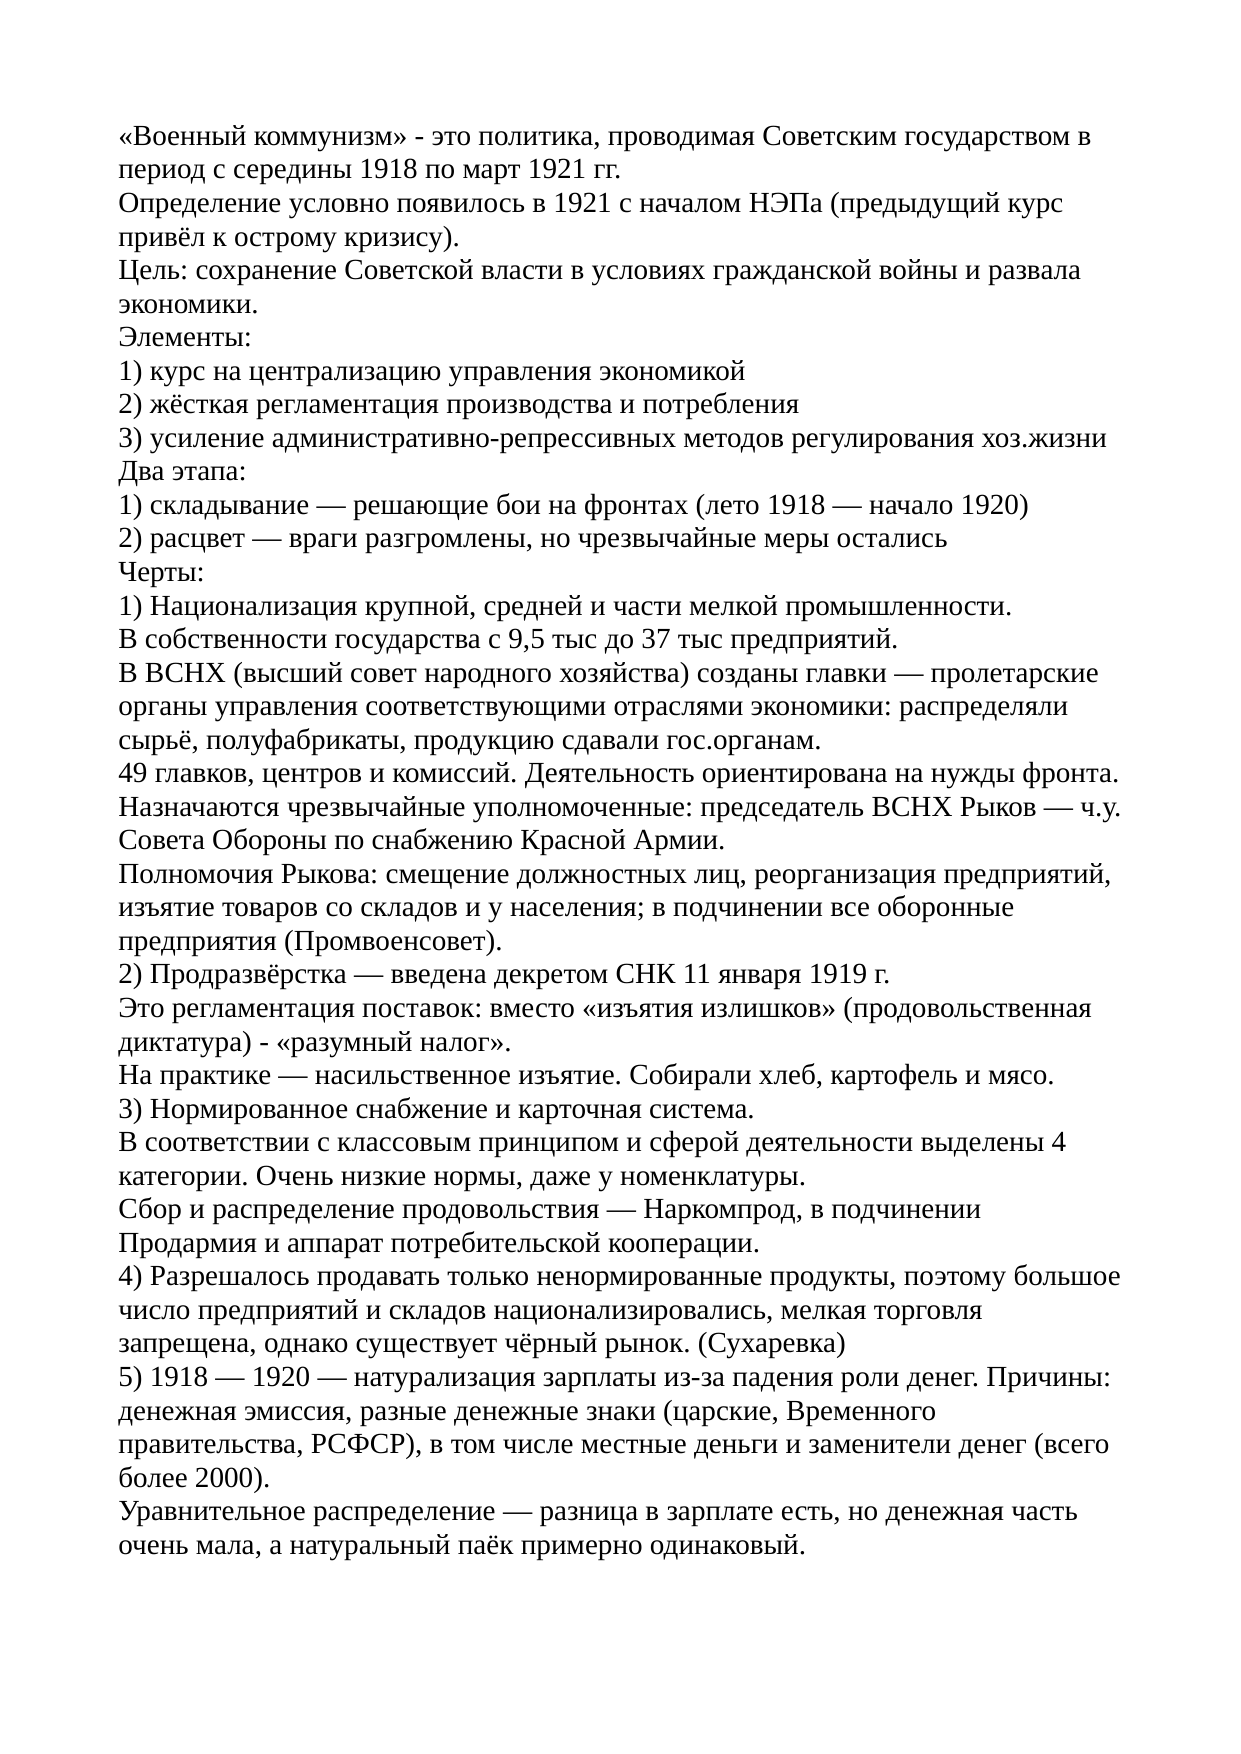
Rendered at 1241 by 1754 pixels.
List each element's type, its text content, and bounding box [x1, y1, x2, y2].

text Сбор и распределение продовольствия — Наркомпрод, в подчинении Продармия и аппарат потребительской кооперации. [118, 1191, 1122, 1258]
text 2) Продразвёрстка — введена декретом СНК 11 января 1919 г. [118, 957, 1122, 990]
text На практике — насильственное изъятие. Собирали хлеб, картофель и мясо. [118, 1057, 1122, 1091]
text 1) Национализация крупной, средней и части мелкой промышленности. [118, 588, 1122, 621]
text 5) 1918 — 1920 — натурализация зарплаты из-за падения роли денег. Причины: денежная эмиссия, разные денежные знаки (царские, Временного правительства, РСФСР), в том числе местные деньги и заменители денег (всего более 2000). [118, 1359, 1122, 1493]
text 1) курс на централизацию управления экономикой [118, 353, 1122, 386]
text 2) расцвет — враги разгромлены, но чрезвычайные меры остались [118, 521, 1122, 554]
text Черты: [118, 554, 1122, 588]
text Это регламентация поставок: вместо «изъятия излишков» (продовольственная диктатура) - «разумный налог». [118, 990, 1122, 1057]
text 1) складывание — решающие бои на фронтах (лето 1918 — начало 1920) [118, 487, 1122, 521]
text «Военный коммунизм» - это политика, проводимая Советским государством в период с середины 1918 по март 1921 гг. [118, 118, 1122, 185]
text Цель: сохранение Советской власти в условиях гражданской войны и развала экономики. [118, 252, 1122, 319]
text Два этапа: [118, 453, 1122, 487]
text Элементы: [118, 319, 1122, 353]
text 3) Нормированное снабжение и карточная система. [118, 1091, 1122, 1124]
text Уравнительное распределение — разница в зарплате есть, но денежная часть очень мала, а натуральный паёк примерно одинаковый. [118, 1493, 1122, 1560]
text 49 главков, центров и комиссий. Деятельность ориентирована на нужды фронта. [118, 755, 1122, 789]
text Полномочия Рыкова: смещение должностных лиц, реорганизация предприятий, изъятие товаров со складов и у населения; в подчинении все оборонные предприятия (Промвоенсовет). [118, 856, 1122, 957]
text Определение условно появилось в 1921 с началом НЭПа (предыдущий курс привёл к острому кризису). [118, 185, 1122, 252]
text В ВСНХ (высший совет народного хозяйства) созданы главки — пролетарские органы управления соответствующими отраслями экономики: распределяли сырьё, полуфабрикаты, продукцию сдавали гос.органам. [118, 655, 1122, 755]
text В соответствии с классовым принципом и сферой деятельности выделены 4 категории. Очень низкие нормы, даже у номенклатуры. [118, 1124, 1122, 1191]
text В собственности государства с 9,5 тыс до 37 тыс предприятий. [118, 621, 1122, 655]
text 3) усиление административно-репрессивных методов регулирования хоз.жизни [118, 420, 1122, 453]
text Назначаются чрезвычайные уполномоченные: председатель ВСНХ Рыков — ч.у. Совета Обороны по снабжению Красной Армии. [118, 789, 1122, 856]
text 2) жёсткая регламентация производства и потребления [118, 386, 1122, 420]
text 4) Разрешалось продавать только ненормированные продукты, поэтому большое число предприятий и складов национализировались, мелкая торговля запрещена, однако существует чёрный рынок. (Сухаревка) [118, 1258, 1122, 1359]
